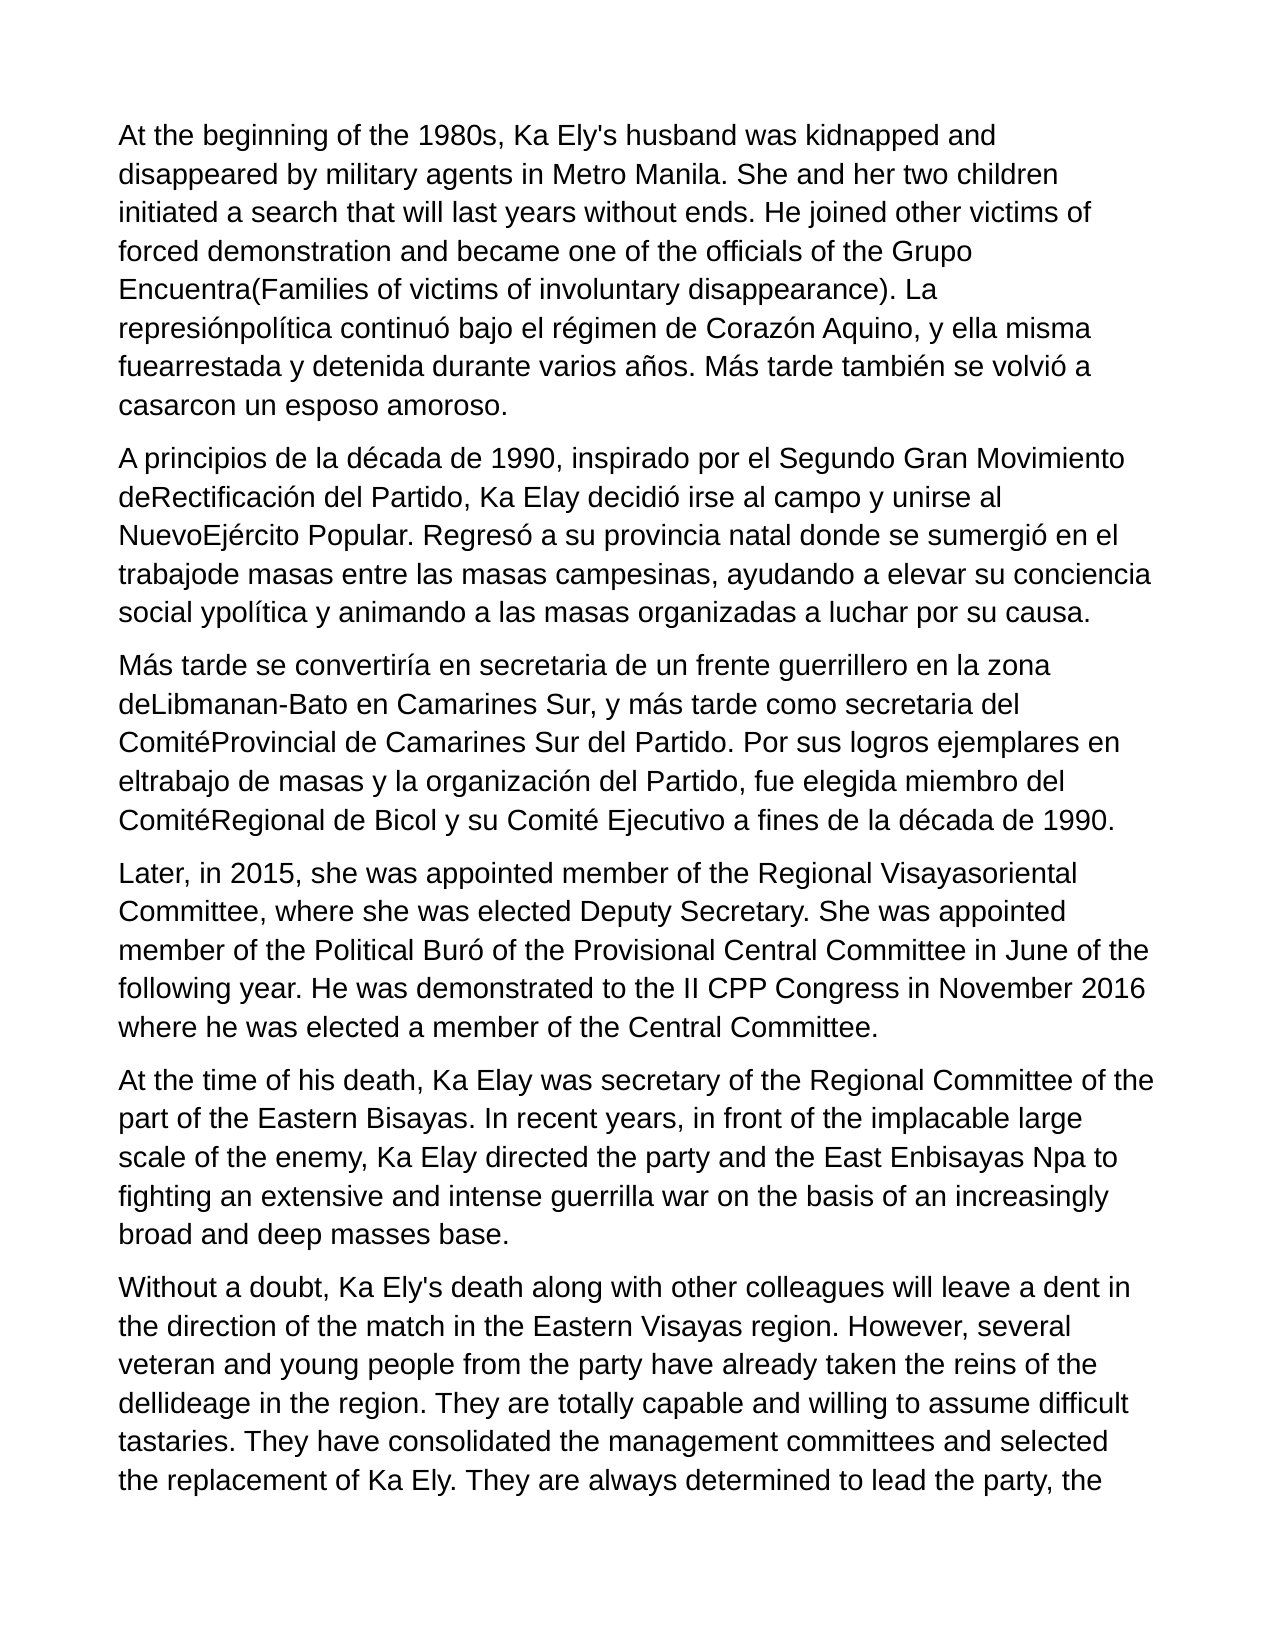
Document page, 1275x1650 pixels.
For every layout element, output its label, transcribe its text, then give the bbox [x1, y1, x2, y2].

text Without a doubt, Ka Ely's death along with other colleagues will leave a dent in the direction of the match in the Eastern Visayas region. However, several veteran and young people from the party have already taken the reins of the dellideage in the region. They are totally capable and willing to assume difficult tastaries. They have consolidated the management committees and selected the replacement of Ka Ely. They are always determined to lead the party, the [118, 1270, 1157, 1496]
text Más tarde se convertiría en secretaria de un frente guerrillero en la zona deLibmanan-Bato en Camarines Sur, y más tarde como secretaria del ComitéProvincial de Camarines Sur del Partido. Por sus logros ejemplares en eltrabajo de masas y la organización del Partido, fue elegida miembro del ComitéRegional de Bicol y su Comité Ejecutivo a fines de la década de 1990. [118, 648, 1157, 836]
text A principios de la década de 1990, inspirado por el Segundo Gran Movimiento deRectificación del Partido, Ka Elay decidió irse al campo y unirse al NuevoEjército Popular. Regresó a su provincia natal donde se sumergió en el trabajode masas entre las masas campesinas, ayudando a elevar su conciencia social ypolítica y animando a las masas organizadas a luchar por su causa. [118, 441, 1157, 629]
text At the time of his death, Ka Elay was secretary of the Regional Committee of the part of the Eastern Bisayas. In recent years, in front of the implacable large scale of the enemy, Ka Elay directed the party and the East Enbisayas Npa to fighting an extensive and intense guerrilla war on the basis of an increasingly broad and deep masses base. [118, 1063, 1157, 1251]
text Later, in 2015, she was appointed member of the Regional Visayasoriental Committee, where she was elected Deputy Secretary. She was appointed member of the Political Buró of the Provisional Central Committee in June of the following year. He was demonstrated to the II CPP Congress in November 2016 where he was elected a member of the Central Committee. [118, 856, 1157, 1043]
text At the beginning of the 1980s, Ka Ely's husband was kidnapped and disappeared by military agents in Metro Manila. She and her two children initiated a search that will last years without ends. He joined other victims of forced demonstration and became one of the officials of the Grupo Encuentra(Families of victims of involuntary disappearance). La represiónpolítica continuó bajo el régimen de Corazón Aquino, y ella misma fuearrestada y detenida durante varios años. Más tarde también se volvió a casarcon un esposo amoroso. [118, 118, 1157, 421]
